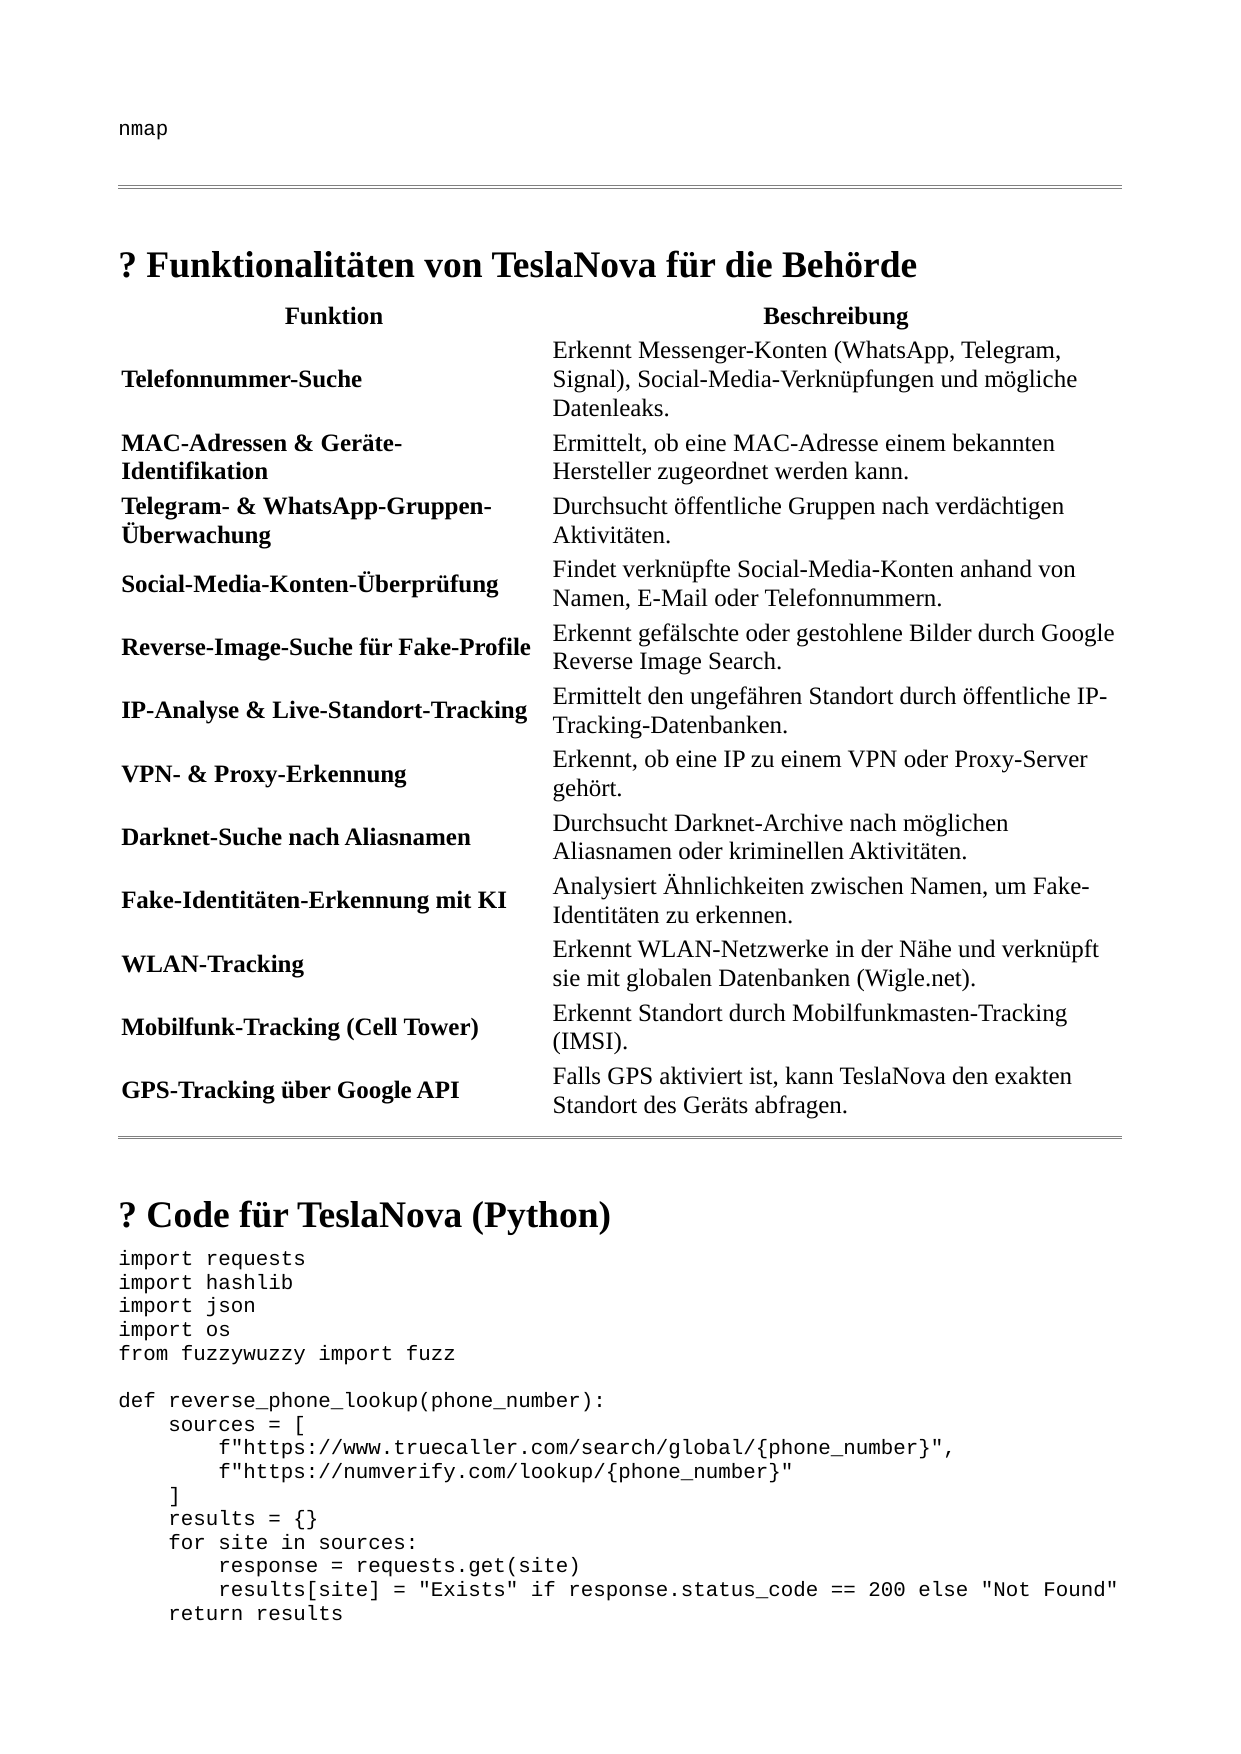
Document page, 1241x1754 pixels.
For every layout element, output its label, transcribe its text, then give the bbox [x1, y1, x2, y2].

table_cell Durchsucht öffentliche Gruppen nach verdächtigen Aktivitäten. [550, 488, 1122, 551]
text sources = [ [118, 1414, 1122, 1437]
text return results [118, 1603, 1122, 1626]
table_cell Analysiert Ähnlichkeiten zwischen Namen, um Fake-Identitäten zu erkennen. [550, 868, 1122, 931]
text f"https://numverify.com/lookup/{phone_number}" [118, 1461, 1122, 1484]
text from fuzzywuzzy import fuzz [118, 1343, 1122, 1366]
text for site in sources: [118, 1532, 1122, 1556]
table_cell Telegram- & WhatsApp-Gruppen-Überwachung [118, 488, 549, 551]
subtitle ? Code für TeslaNova (Python) [118, 1192, 1122, 1236]
table_cell WLAN-Tracking [118, 931, 549, 995]
table_cell Erkennt, ob eine IP zu einem VPN oder Proxy-Server gehört. [550, 741, 1122, 805]
table_cell Mobilfunk-Tracking (Cell Tower) [118, 995, 549, 1058]
table_cell Erkennt gefälschte oder gestohlene Bilder durch Google Reverse Image Search. [550, 615, 1122, 678]
table_cell Durchsucht Darknet-Archive nach möglichen Aliasnamen oder kriminellen Aktivitäten. [550, 805, 1122, 868]
table_cell Reverse-Image-Suche für Fake-Profile [118, 615, 549, 678]
table_cell Erkennt WLAN-Netzwerke in der Nähe und verknüpft sie mit globalen Datenbanken (Wigle.net). [550, 931, 1122, 995]
text import hashlib [118, 1272, 1122, 1295]
text ] [118, 1484, 1122, 1508]
table_header Beschreibung [550, 298, 1122, 333]
text f"https://www.truecaller.com/search/global/{phone_number}", [118, 1437, 1122, 1461]
table_cell Telefonnummer-Suche [118, 333, 549, 425]
text nmap [118, 118, 1122, 142]
text def reverse_phone_lookup(phone_number): [118, 1390, 1122, 1414]
table_cell GPS-Tracking über Google API [118, 1058, 549, 1121]
subtitle ? Funktionalitäten von TeslaNova für die Behörde [118, 242, 1122, 286]
table_cell VPN- & Proxy-Erkennung [118, 741, 549, 805]
table_cell MAC-Adressen & Geräte-Identifikation [118, 425, 549, 488]
text import os [118, 1319, 1122, 1343]
text import requests [118, 1248, 1122, 1272]
text results = {} [118, 1508, 1122, 1532]
table_cell Darknet-Suche nach Aliasnamen [118, 805, 549, 868]
table_header Funktion [118, 298, 549, 333]
text response = requests.get(site) [118, 1556, 1122, 1579]
table_cell Fake-Identitäten-Erkennung mit KI [118, 868, 549, 931]
table_cell Findet verknüpfte Social-Media-Konten anhand von Namen, E-Mail oder Telefonnummern. [550, 551, 1122, 615]
table_cell Social-Media-Konten-Überprüfung [118, 551, 549, 615]
table_cell Falls GPS aktiviert ist, kann TeslaNova den exakten Standort des Geräts abfragen. [550, 1058, 1122, 1121]
table_cell Erkennt Standort durch Mobilfunkmasten-Tracking (IMSI). [550, 995, 1122, 1058]
text results[site] = "Exists" if response.status_code == 200 else "Not Found" [118, 1579, 1122, 1603]
table_cell Ermittelt, ob eine MAC-Adresse einem bekannten Hersteller zugeordnet werden kann. [550, 425, 1122, 488]
table_cell IP-Analyse & Live-Standort-Tracking [118, 678, 549, 741]
table_cell Erkennt Messenger-Konten (WhatsApp, Telegram, Signal), Social-Media-Verknüpfungen und mögliche Datenleaks. [550, 333, 1122, 425]
text import json [118, 1295, 1122, 1319]
table_cell Ermittelt den ungefähren Standort durch öffentliche IP-Tracking-Datenbanken. [550, 678, 1122, 741]
